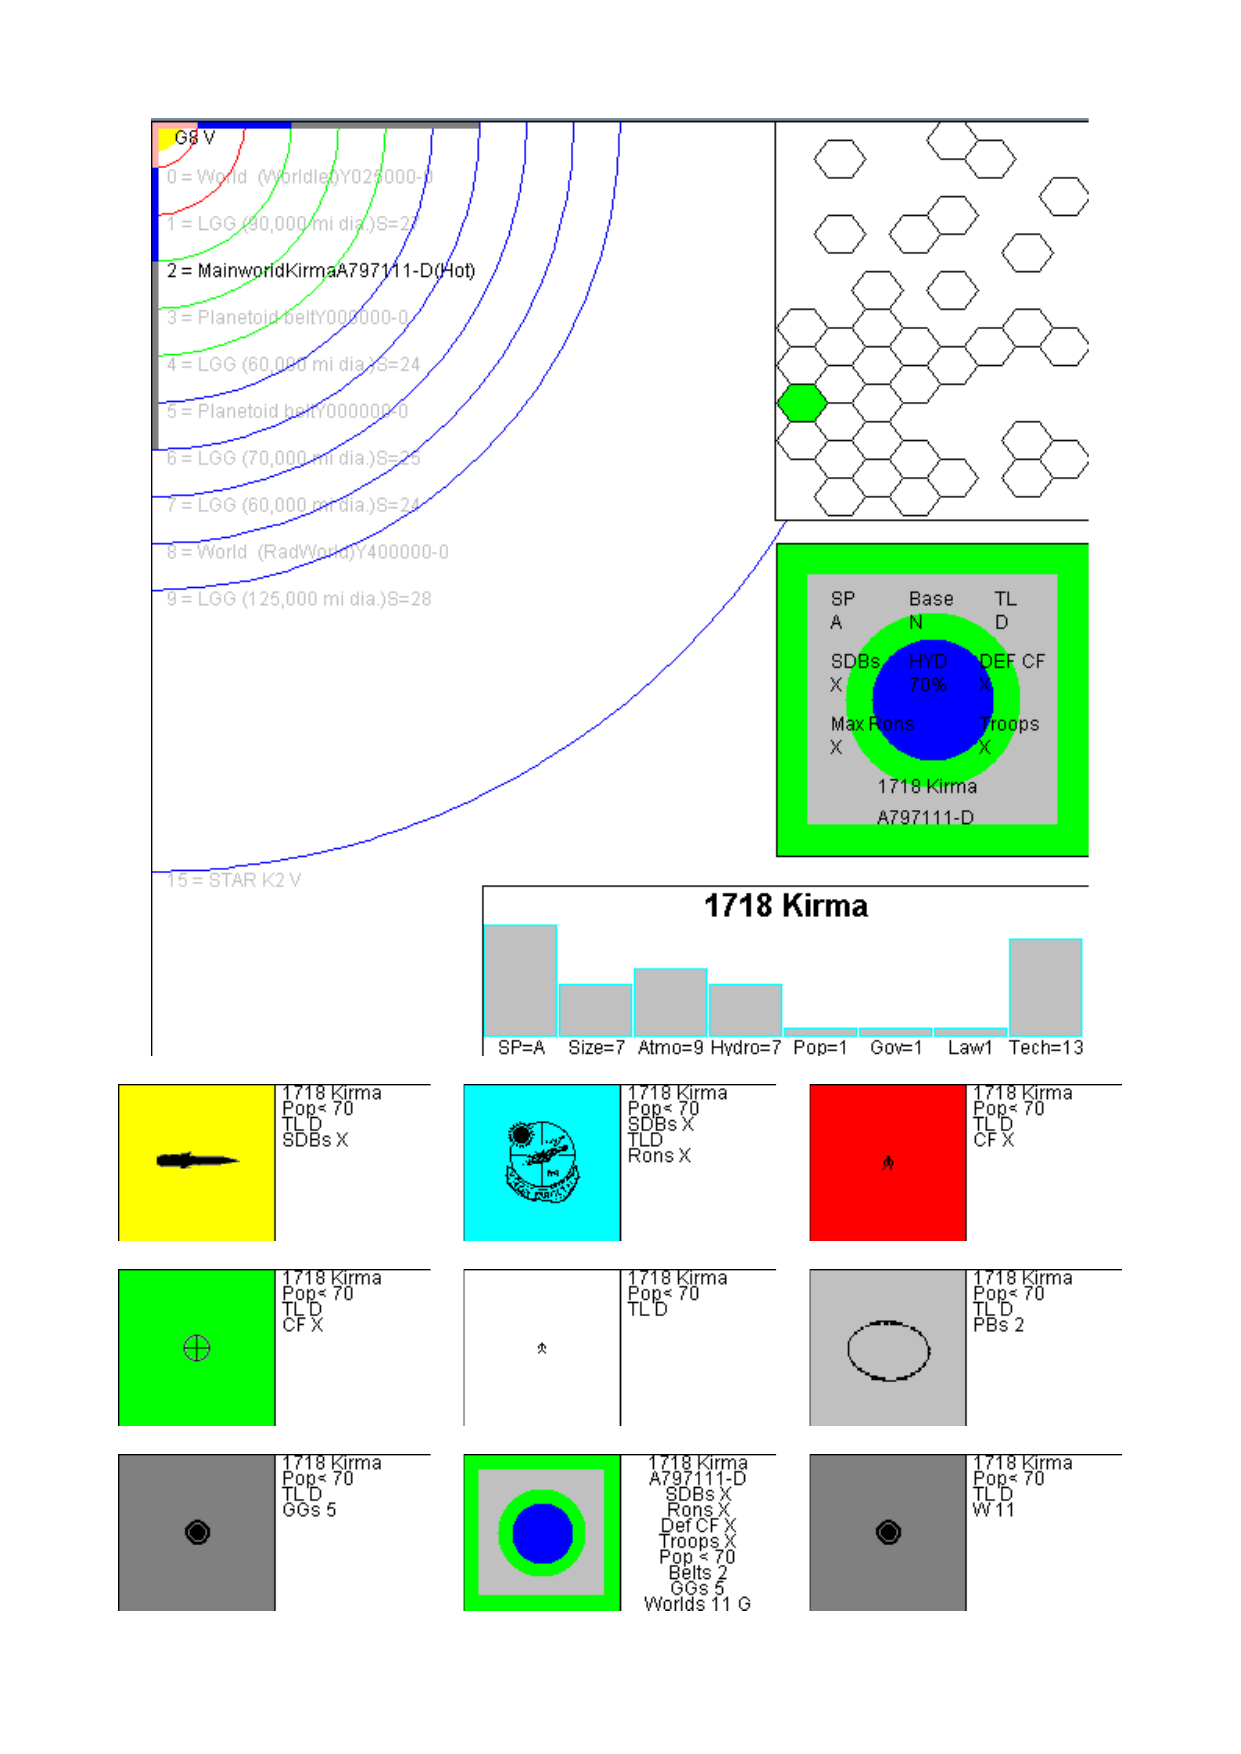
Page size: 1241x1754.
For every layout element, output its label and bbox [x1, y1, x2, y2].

picture [809, 1454, 1122, 1611]
picture [463, 1084, 777, 1241]
picture [809, 1084, 1122, 1241]
picture [463, 1269, 777, 1426]
picture [151, 118, 1089, 1056]
picture [118, 1454, 431, 1611]
picture [463, 1454, 777, 1611]
picture [118, 1084, 431, 1241]
picture [118, 1269, 431, 1426]
picture [809, 1269, 1122, 1426]
